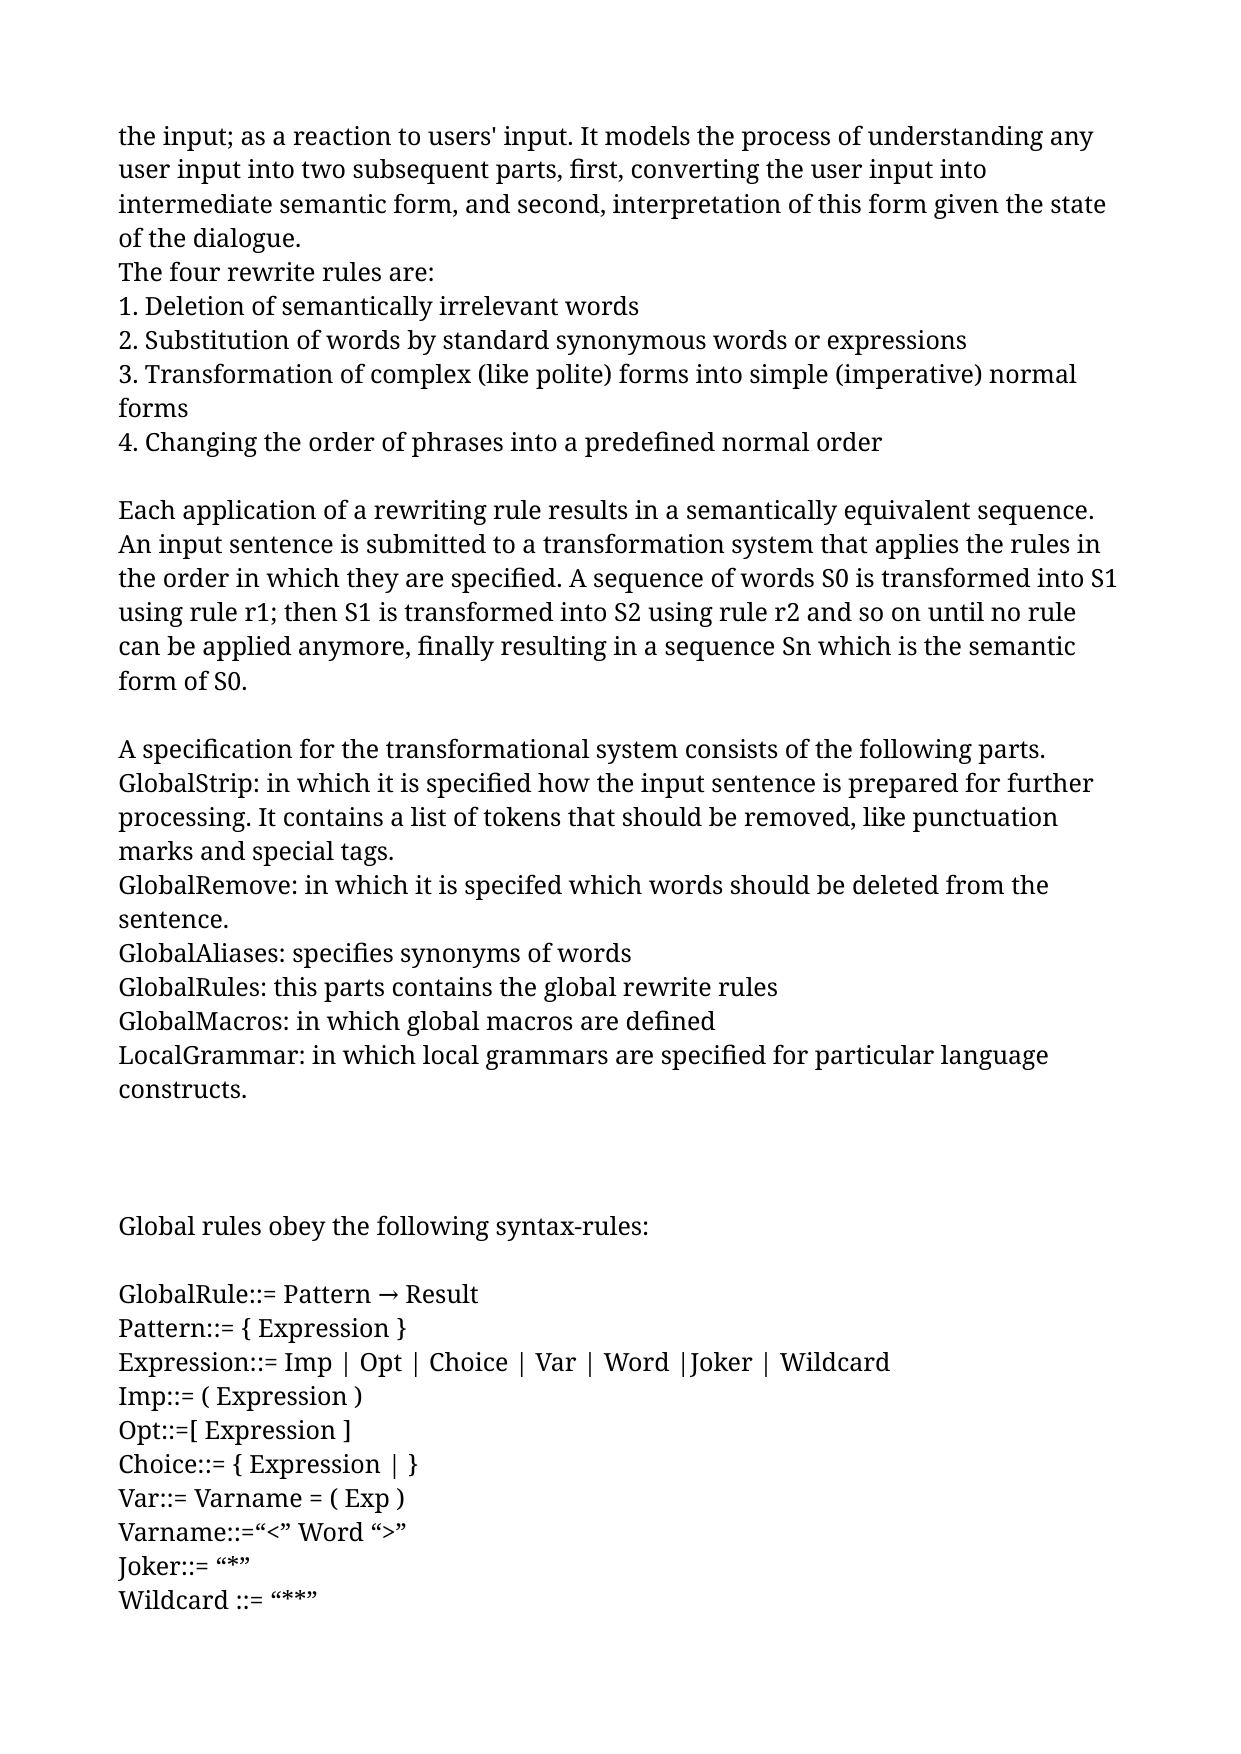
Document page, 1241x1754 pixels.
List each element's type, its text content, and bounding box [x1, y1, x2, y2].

text the input; as a reaction to users' input. It models the process of understanding any user input into two subsequent parts, first, converting the user input into intermediate semantic form, and second, interpretation of this form given the state of the dialogue. [118, 118, 1122, 254]
text Pattern::= { Expression } [118, 1310, 1122, 1344]
text LocalGrammar: in which local grammars are specified for particular language constructs. [118, 1038, 1122, 1106]
text GlobalMacros: in which global macros are defined [118, 1004, 1122, 1038]
text Expression::= Imp | Opt | Choice | Var | Word |Joker | Wildcard [118, 1344, 1122, 1378]
text GlobalAliases: specifies synonyms of words [118, 936, 1122, 970]
text Each application of a rewriting rule results in a semantically equivalent sequence. An input sentence is submitted to a transformation system that applies the rules in the order in which they are specified. A sequence of words S0 is transformed into S1 using rule r1; then S1 is transformed into S2 using rule r2 and so on until no rule can be applied anymore, finally resulting in a sequence Sn which is the semantic form of S0. [118, 493, 1122, 697]
text Imp::= ( Expression ) [118, 1378, 1122, 1412]
text GlobalRules: this parts contains the global rewrite rules [118, 970, 1122, 1004]
text Var::= Varname = ( Exp ) [118, 1481, 1122, 1515]
text Wildcard ::= “**” [118, 1583, 1122, 1617]
text GlobalRemove: in which it is specifed which words should be deleted from the sentence. [118, 867, 1122, 936]
text Global rules obey the following syntax-rules: [118, 1208, 1122, 1242]
text GlobalStrip: in which it is specified how the input sentence is prepared for further processing. It contains a list of tokens that should be removed, like punctuation marks and special tags. [118, 765, 1122, 867]
text 2. Substitution of words by standard synonymous words or expressions [118, 322, 1122, 357]
text Choice::= { Expression | } [118, 1447, 1122, 1481]
text Varname::=“<” Word “>” [118, 1515, 1122, 1549]
text 1. Deletion of semantically irrelevant words [118, 288, 1122, 322]
text Joker::= “*” [118, 1549, 1122, 1583]
text A specification for the transformational system consists of the following parts. [118, 731, 1122, 765]
text GlobalRule::= Pattern → Result [118, 1276, 1122, 1310]
text Opt::=[ Expression ] [118, 1412, 1122, 1447]
text 4. Changing the order of phrases into a predefined normal order [118, 425, 1122, 459]
text The four rewrite rules are: [118, 254, 1122, 288]
text 3. Transformation of complex (like polite) forms into simple (imperative) normal forms [118, 357, 1122, 425]
